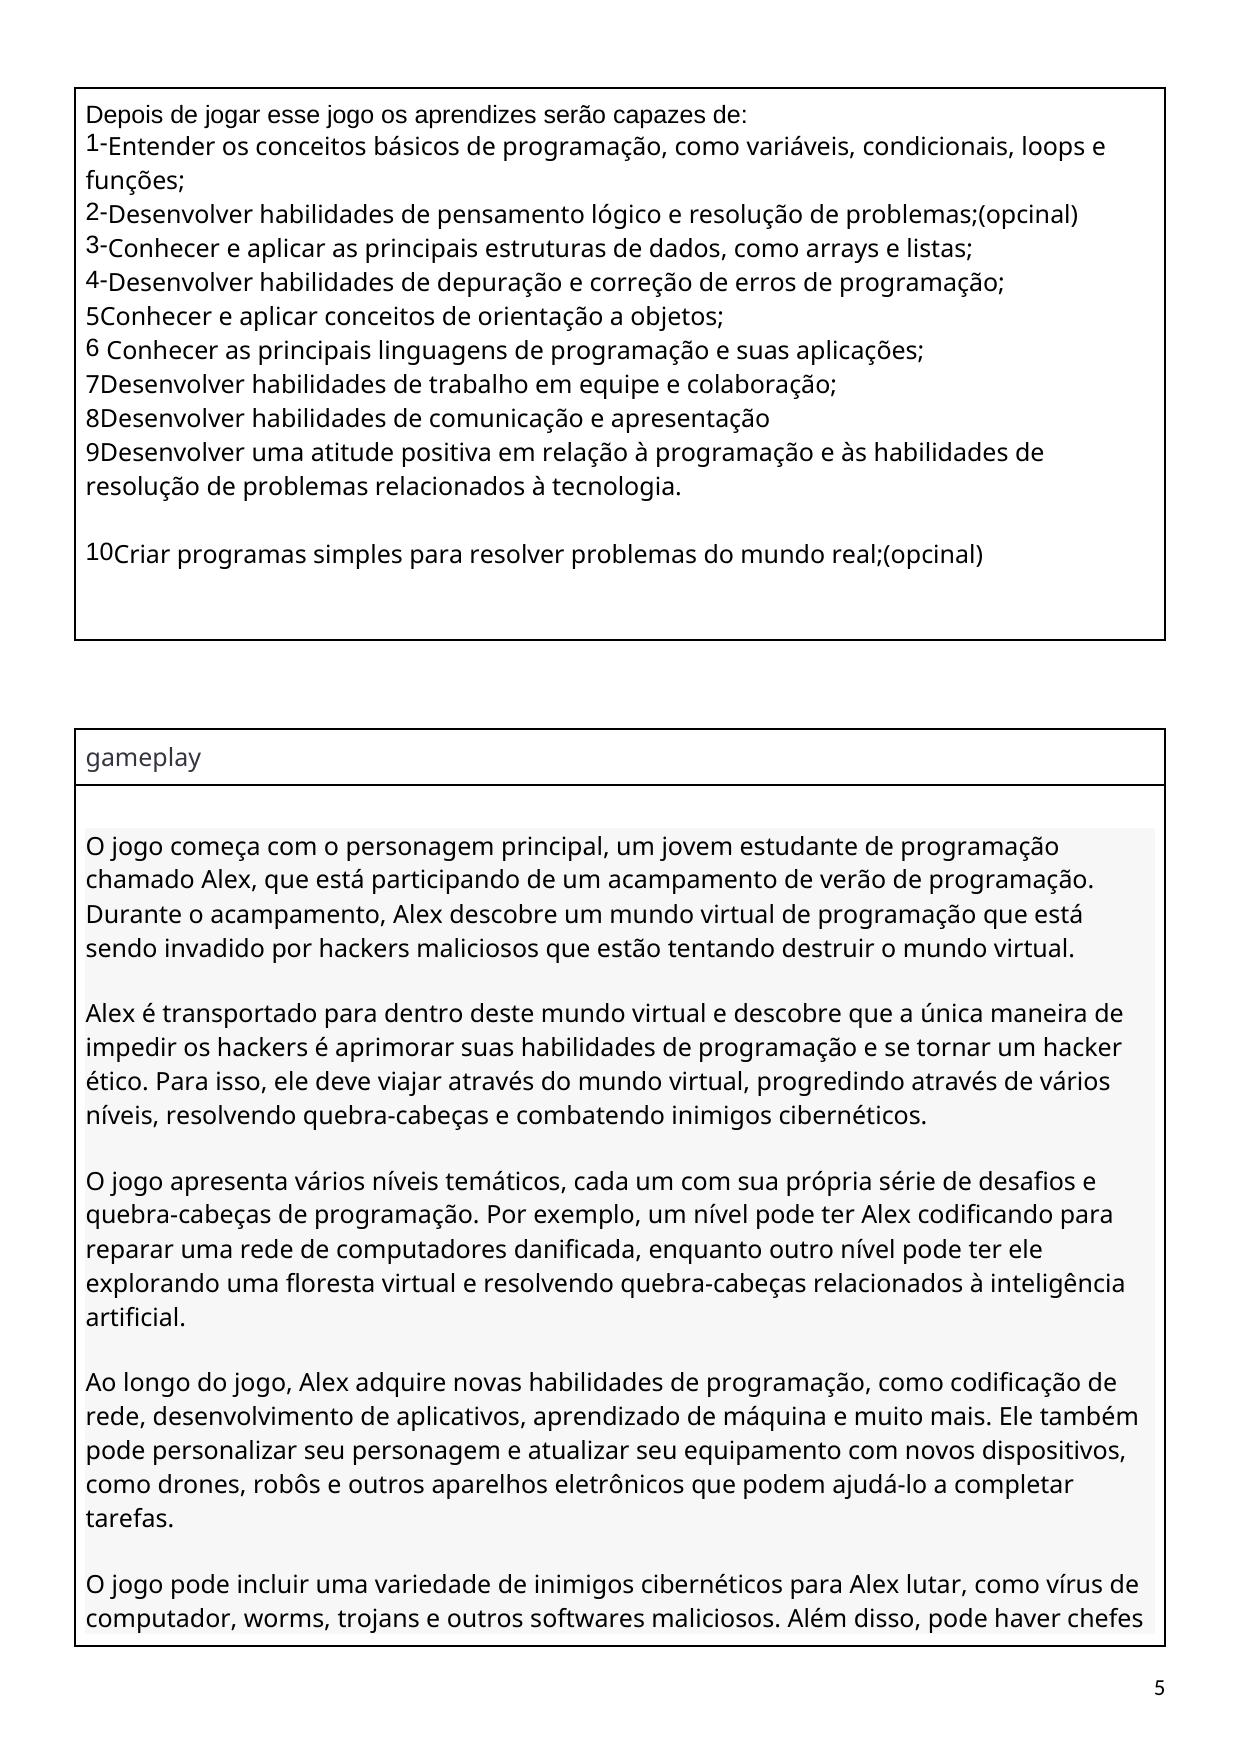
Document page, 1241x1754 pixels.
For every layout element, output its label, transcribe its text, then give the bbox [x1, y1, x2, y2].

table_cell Depois de jogar esse jogo os aprendizes serão capazes de: 1-Entender os conceitos básicos de programação, como variáveis, condicionais, loops e funções; 2-Desenvolver habilidades de pensamento lógico e resolução de problemas;(opcinal) 3-Conhecer e aplicar as principais estruturas de dados, como arrays e listas; 4-Desenvolver habilidades de depuração e correção de erros de programação; 5Conhecer e aplicar conceitos de orientação a objetos; 6 Conhecer as principais linguagens de programação e suas aplicações; 7Desenvolver habilidades de trabalho em equipe e colaboração; 8Desenvolver habilidades de comunicação e apresentação 9Desenvolver uma atitude positiva em relação à programação e às habilidades de resolução de problemas relacionados à tecnologia. 10Criar programas simples para resolver problemas do mundo real;(opcinal) [76, 89, 1164, 639]
table_cell O jogo começa com o personagem principal, um jovem estudante de programação chamado Alex, que está participando de um acampamento de verão de programação. Durante o acampamento, Alex descobre um mundo virtual de programação que está sendo invadido por hackers maliciosos que estão tentando destruir o mundo virtual. Alex é transportado para dentro deste mundo virtual e descobre que a única maneira de impedir os hackers é aprimorar suas habilidades de programação e se tornar um hacker ético. Para isso, ele deve viajar através do mundo virtual, progredindo através de vários níveis, resolvendo quebra-cabeças e combatendo inimigos cibernéticos. O jogo apresenta vários níveis temáticos, cada um com sua própria série de desafios e quebra-cabeças de programação. Por exemplo, um nível pode ter Alex codificando para reparar uma rede de computadores danificada, enquanto outro nível pode ter ele explorando uma floresta virtual e resolvendo quebra-cabeças relacionados à inteligência artificial. Ao longo do jogo, Alex adquire novas habilidades de programação, como codificação de rede, desenvolvimento de aplicativos, aprendizado de máquina e muito mais. Ele também pode personalizar seu personagem e atualizar seu equipamento com novos dispositivos, como drones, robôs e outros aparelhos eletrônicos que podem ajudá-lo a completar tarefas. O jogo pode incluir uma variedade de inimigos cibernéticos para Alex lutar, como vírus de computador, worms, trojans e outros softwares maliciosos. Além disso, pode haver chefes [76, 786, 1164, 1645]
table_header gameplay [76, 730, 1164, 784]
